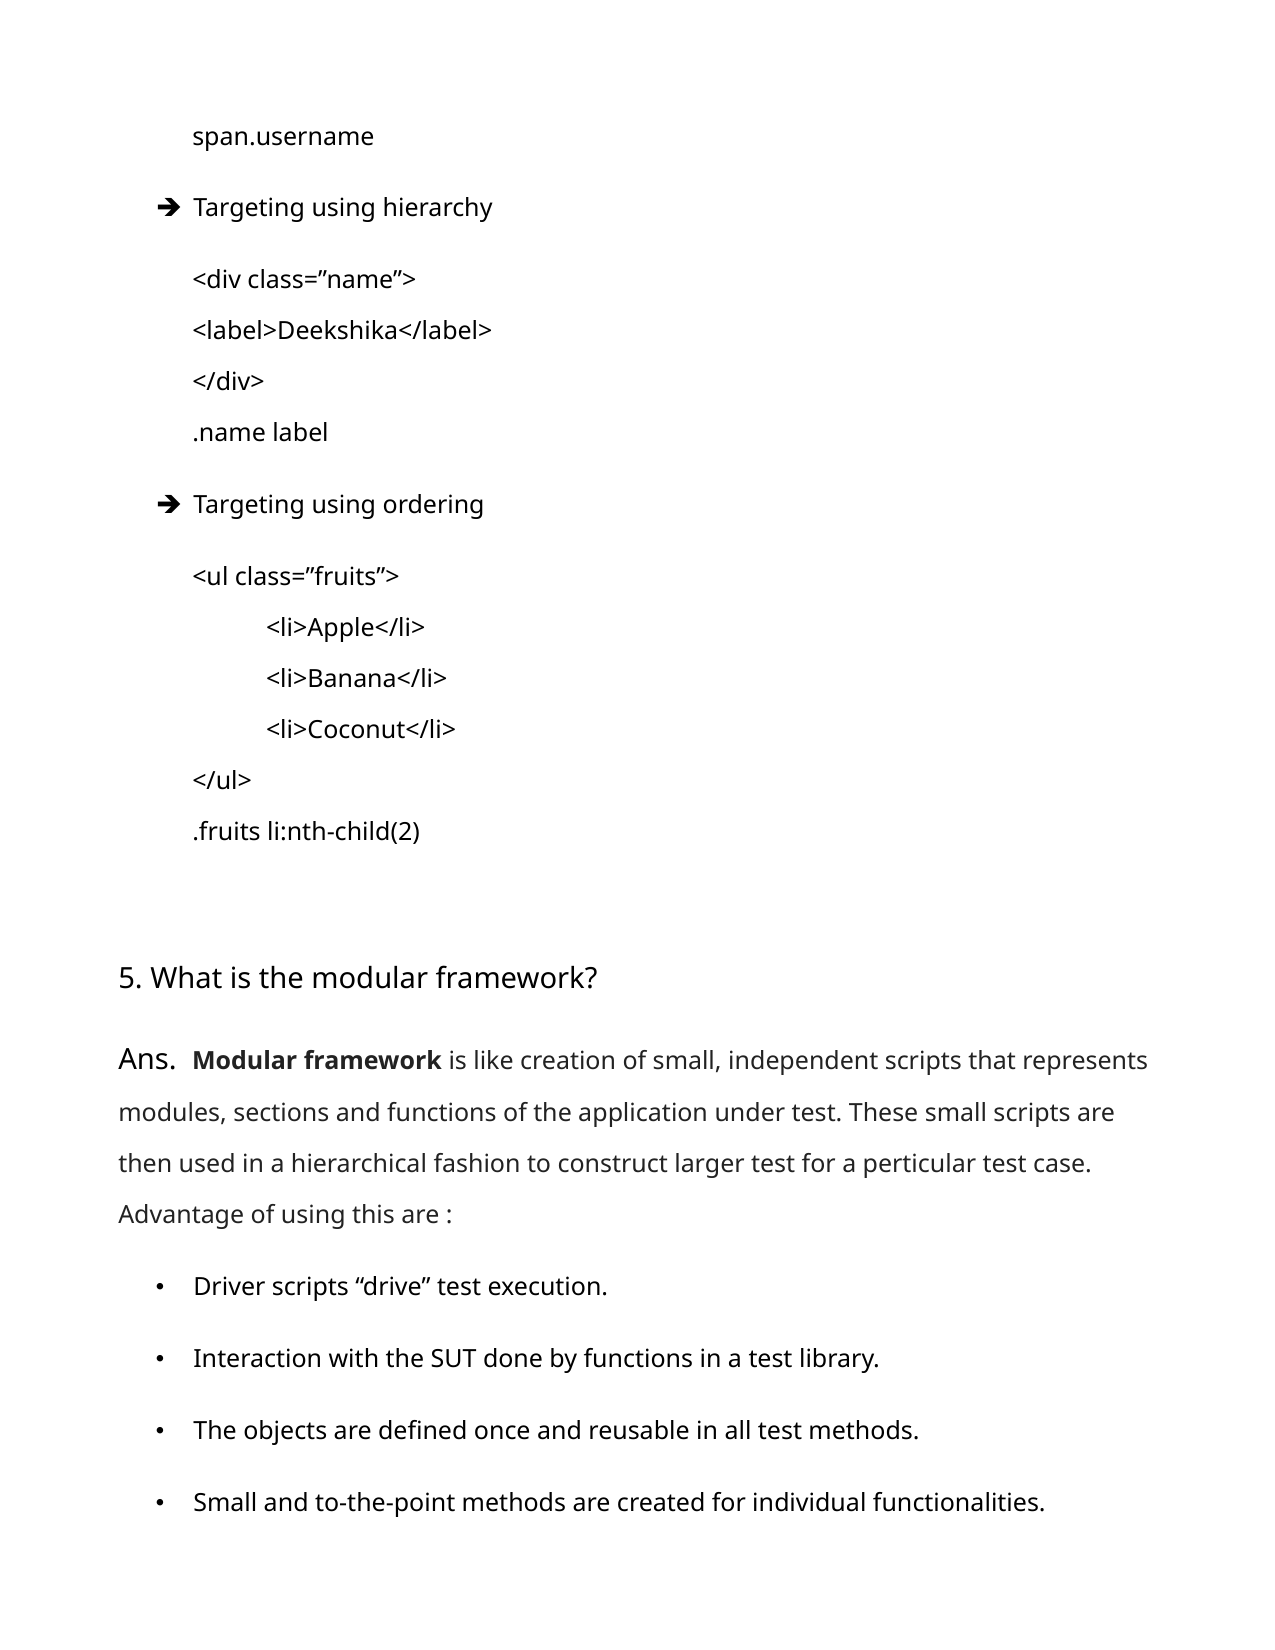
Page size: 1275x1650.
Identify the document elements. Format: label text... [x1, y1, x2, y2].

text <li>Banana</li> [118, 661, 1157, 695]
list Interaction with the SUT done by functions in a test library. [156, 1341, 1157, 1374]
text .name label [118, 415, 1157, 449]
list The objects are defined once and reusable in all test methods. [156, 1412, 1157, 1446]
list Targeting using hierarchy [156, 190, 1157, 224]
text <div class=”name”> [118, 262, 1157, 296]
list Targeting using ordering [156, 487, 1157, 521]
text .fruits li:nth-child(2) [118, 814, 1157, 848]
text </div> [118, 364, 1157, 398]
text </ul> [118, 763, 1157, 797]
text Ans. Modular framework is like creation of small, independent scripts that represents modules, sections and functions of the application under test. These small scripts are then used in a hierarchical fashion to construct larger test for a perticular test case. Advantage of using this are : [118, 1038, 1157, 1231]
list Small and to-the-point methods are created for individual functionalities. [156, 1484, 1157, 1518]
text span.username [118, 118, 1157, 152]
list Driver scripts “drive” test execution. [156, 1269, 1157, 1303]
text <ul class=”fruits”> [118, 559, 1157, 593]
text <li>Coconut</li> [118, 712, 1157, 746]
text <label>Deekshika</label> [118, 313, 1157, 347]
text 5. What is the modular framework? [118, 958, 1157, 997]
text <li>Apple</li> [118, 610, 1157, 644]
